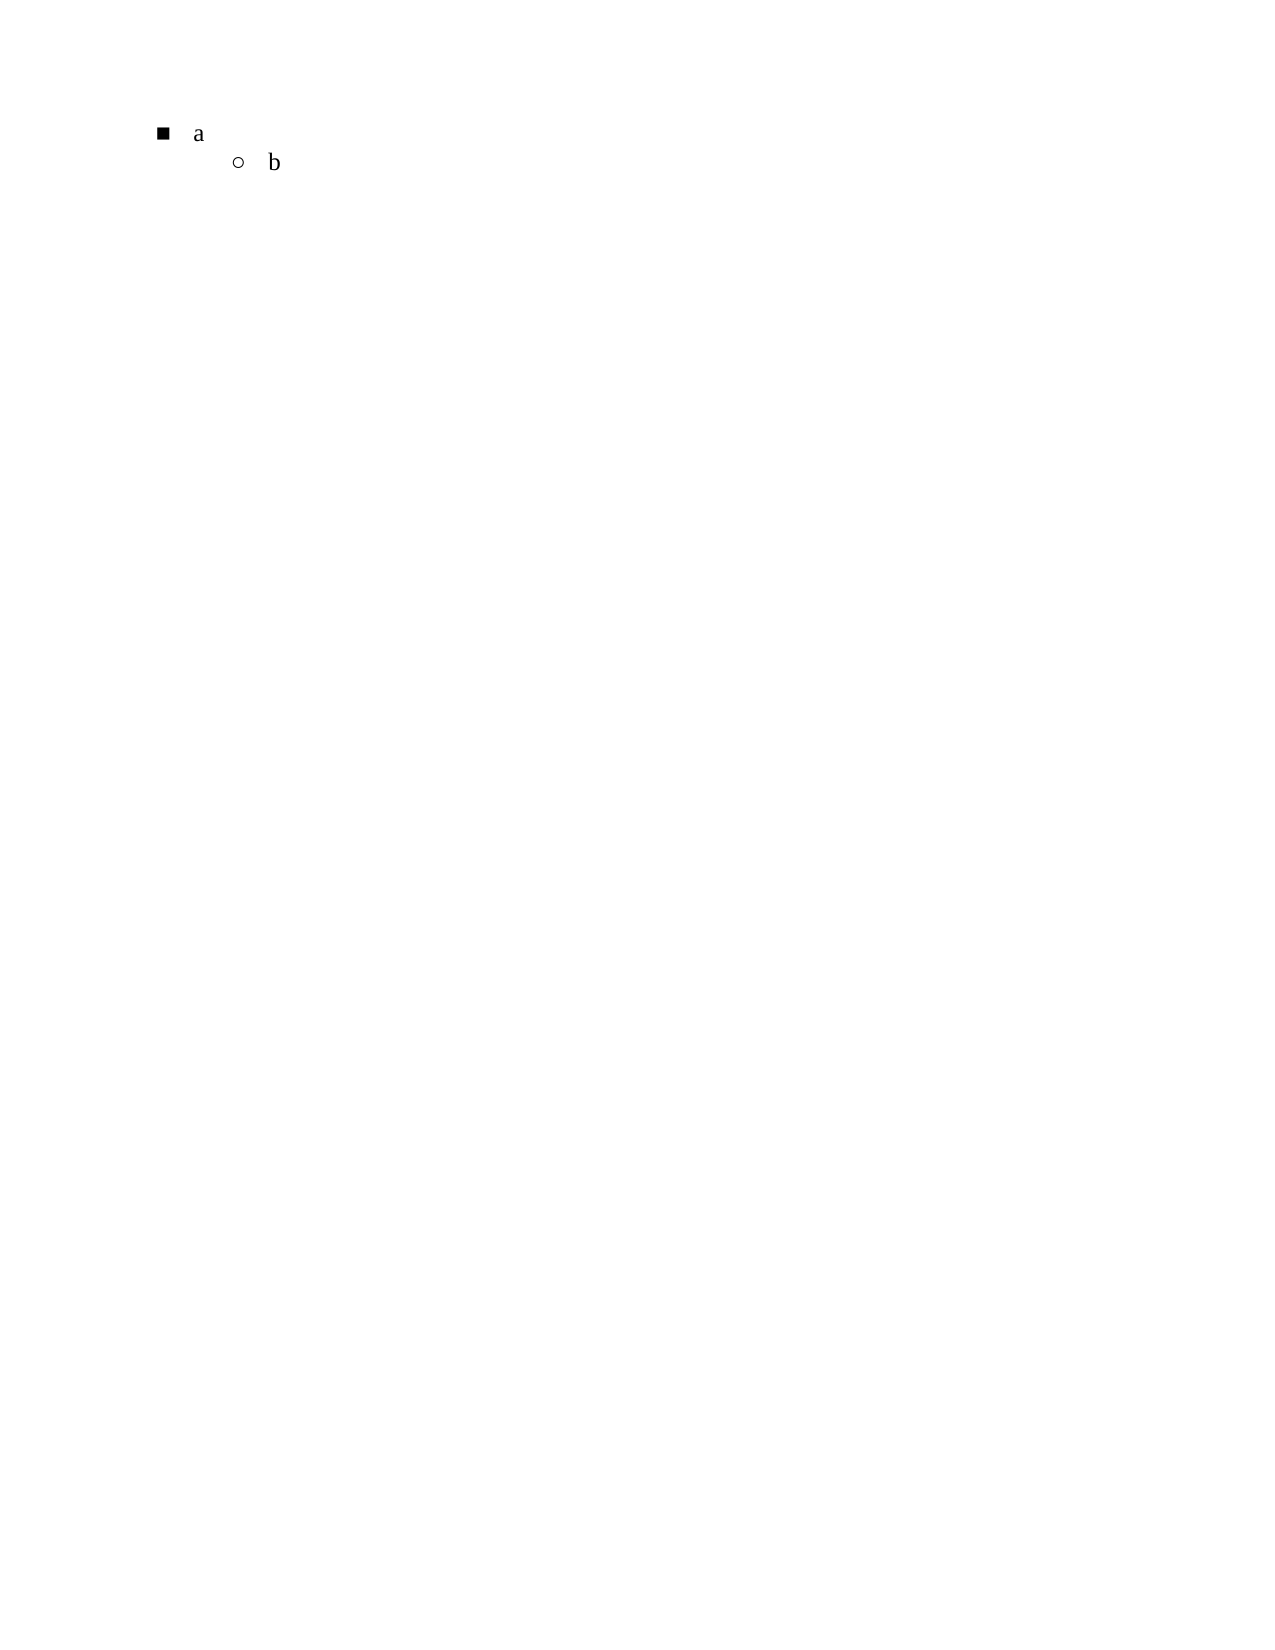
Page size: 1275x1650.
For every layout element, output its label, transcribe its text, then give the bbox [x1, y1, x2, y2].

list b [231, 147, 1157, 176]
list a [156, 118, 1157, 147]
